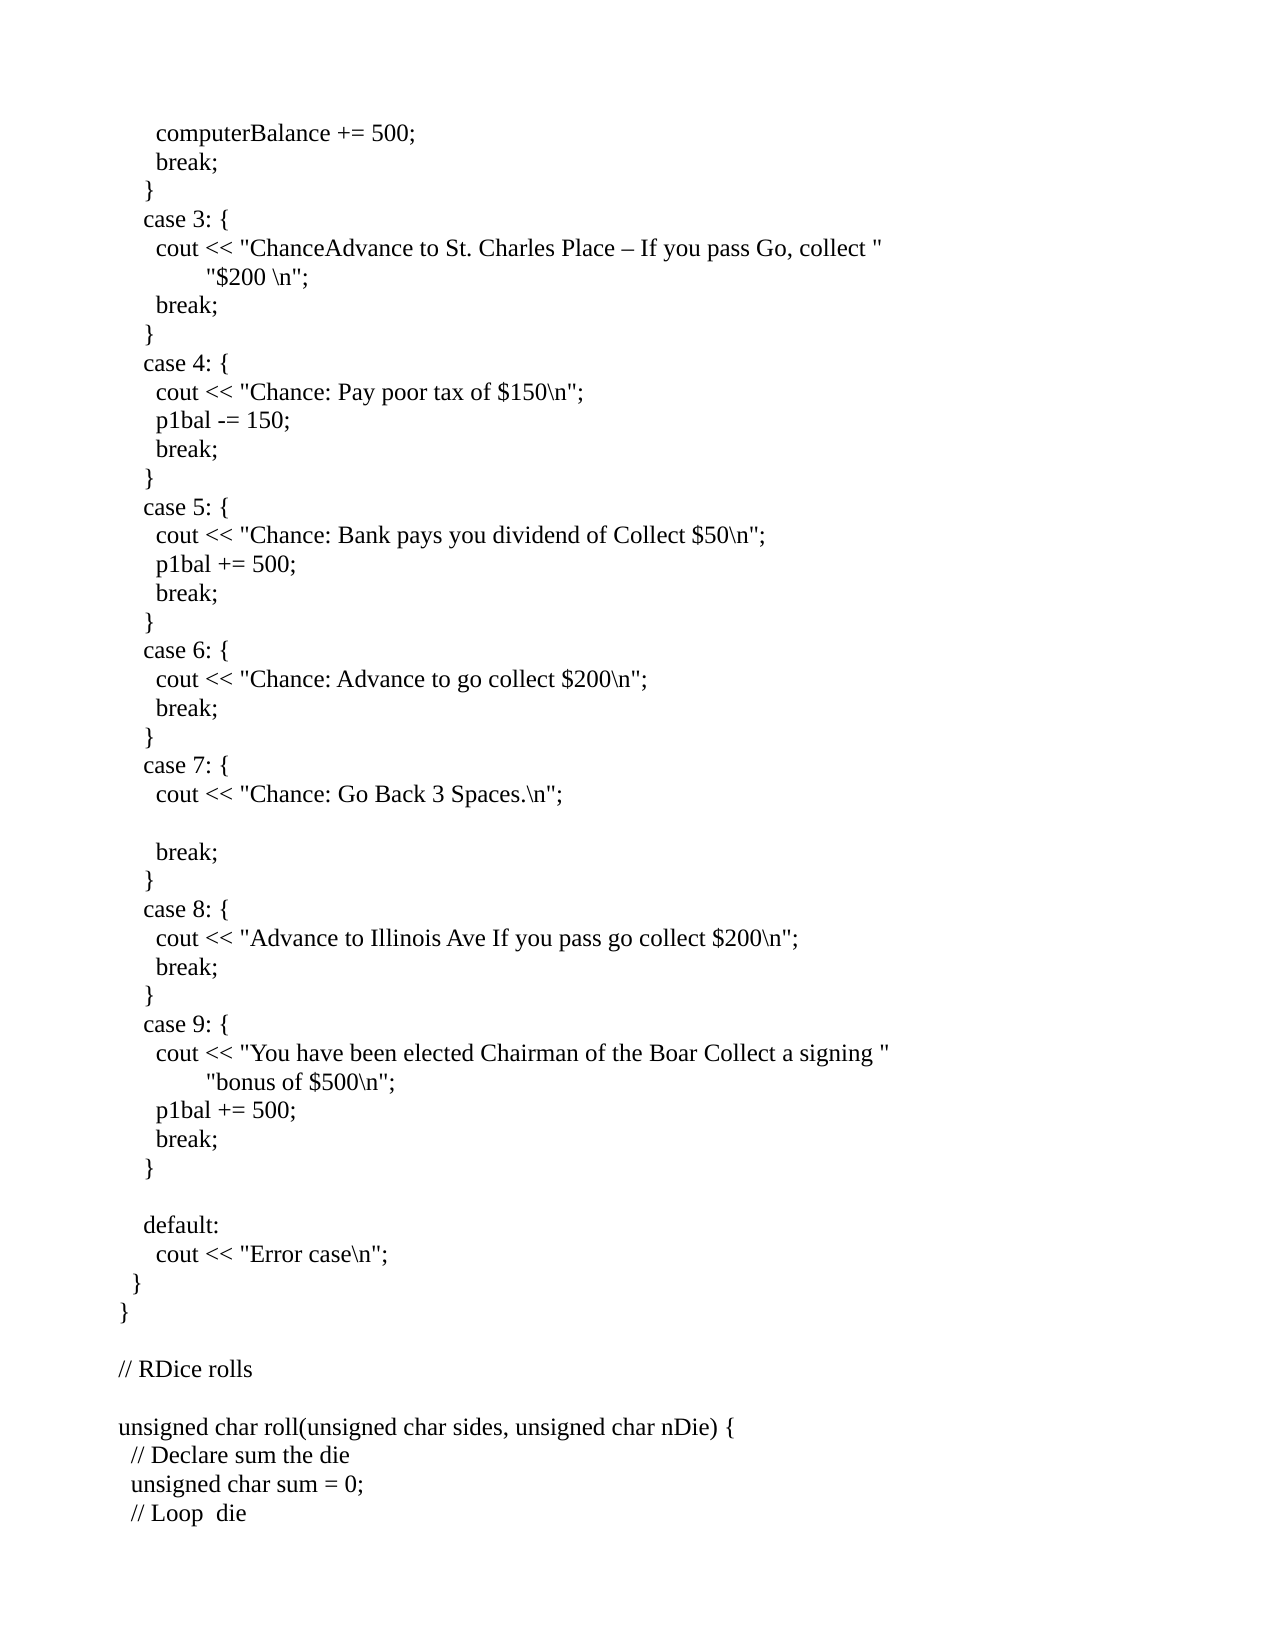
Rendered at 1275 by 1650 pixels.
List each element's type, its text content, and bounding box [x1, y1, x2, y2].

text case 9: { [118, 1009, 1157, 1038]
text cout << "Chance: Bank pays you dividend of Collect $50\n"; [118, 521, 1157, 549]
text case 5: { [118, 492, 1157, 521]
text break; [118, 1124, 1157, 1153]
text "$200 \n"; [118, 262, 1157, 291]
text } [118, 607, 1157, 636]
text } [118, 1297, 1157, 1326]
text break; [118, 147, 1157, 176]
text case 3: { [118, 204, 1157, 233]
text cout << "Chance: Go Back 3 Spaces.\n"; [118, 779, 1157, 808]
text p1bal += 500; [118, 1096, 1157, 1124]
text } [118, 1153, 1157, 1182]
text p1bal -= 150; [118, 406, 1157, 434]
text "bonus of $500\n"; [118, 1067, 1157, 1096]
text case 4: { [118, 348, 1157, 377]
text cout << "You have been elected Chairman of the Boar Collect a signing " [118, 1038, 1157, 1067]
text // Loop die [118, 1498, 1157, 1527]
text break; [118, 693, 1157, 722]
text } [118, 722, 1157, 751]
text cout << "Chance: Pay poor tax of $150\n"; [118, 377, 1157, 406]
text } [118, 463, 1157, 492]
text cout << "Error case\n"; [118, 1239, 1157, 1268]
text p1bal += 500; [118, 549, 1157, 578]
text // RDice rolls [118, 1354, 1157, 1383]
text break; [118, 434, 1157, 463]
text } [118, 319, 1157, 348]
text // Declare sum the die [118, 1441, 1157, 1469]
text break; [118, 837, 1157, 866]
text } [118, 1268, 1157, 1297]
text } [118, 176, 1157, 204]
text cout << "Advance to Illinois Ave If you pass go collect $200\n"; [118, 923, 1157, 952]
text unsigned char roll(unsigned char sides, unsigned char nDie) { [118, 1412, 1157, 1441]
text } [118, 981, 1157, 1009]
text case 6: { [118, 636, 1157, 664]
text case 7: { [118, 751, 1157, 779]
text break; [118, 291, 1157, 319]
text unsigned char sum = 0; [118, 1469, 1157, 1498]
text computerBalance += 500; [118, 118, 1157, 147]
text break; [118, 952, 1157, 981]
text cout << "Chance: Advance to go collect $200\n"; [118, 664, 1157, 693]
text break; [118, 578, 1157, 607]
text default: [118, 1211, 1157, 1239]
text cout << "ChanceAdvance to St. Charles Place – If you pass Go, collect " [118, 233, 1157, 262]
text } [118, 866, 1157, 894]
text case 8: { [118, 894, 1157, 923]
